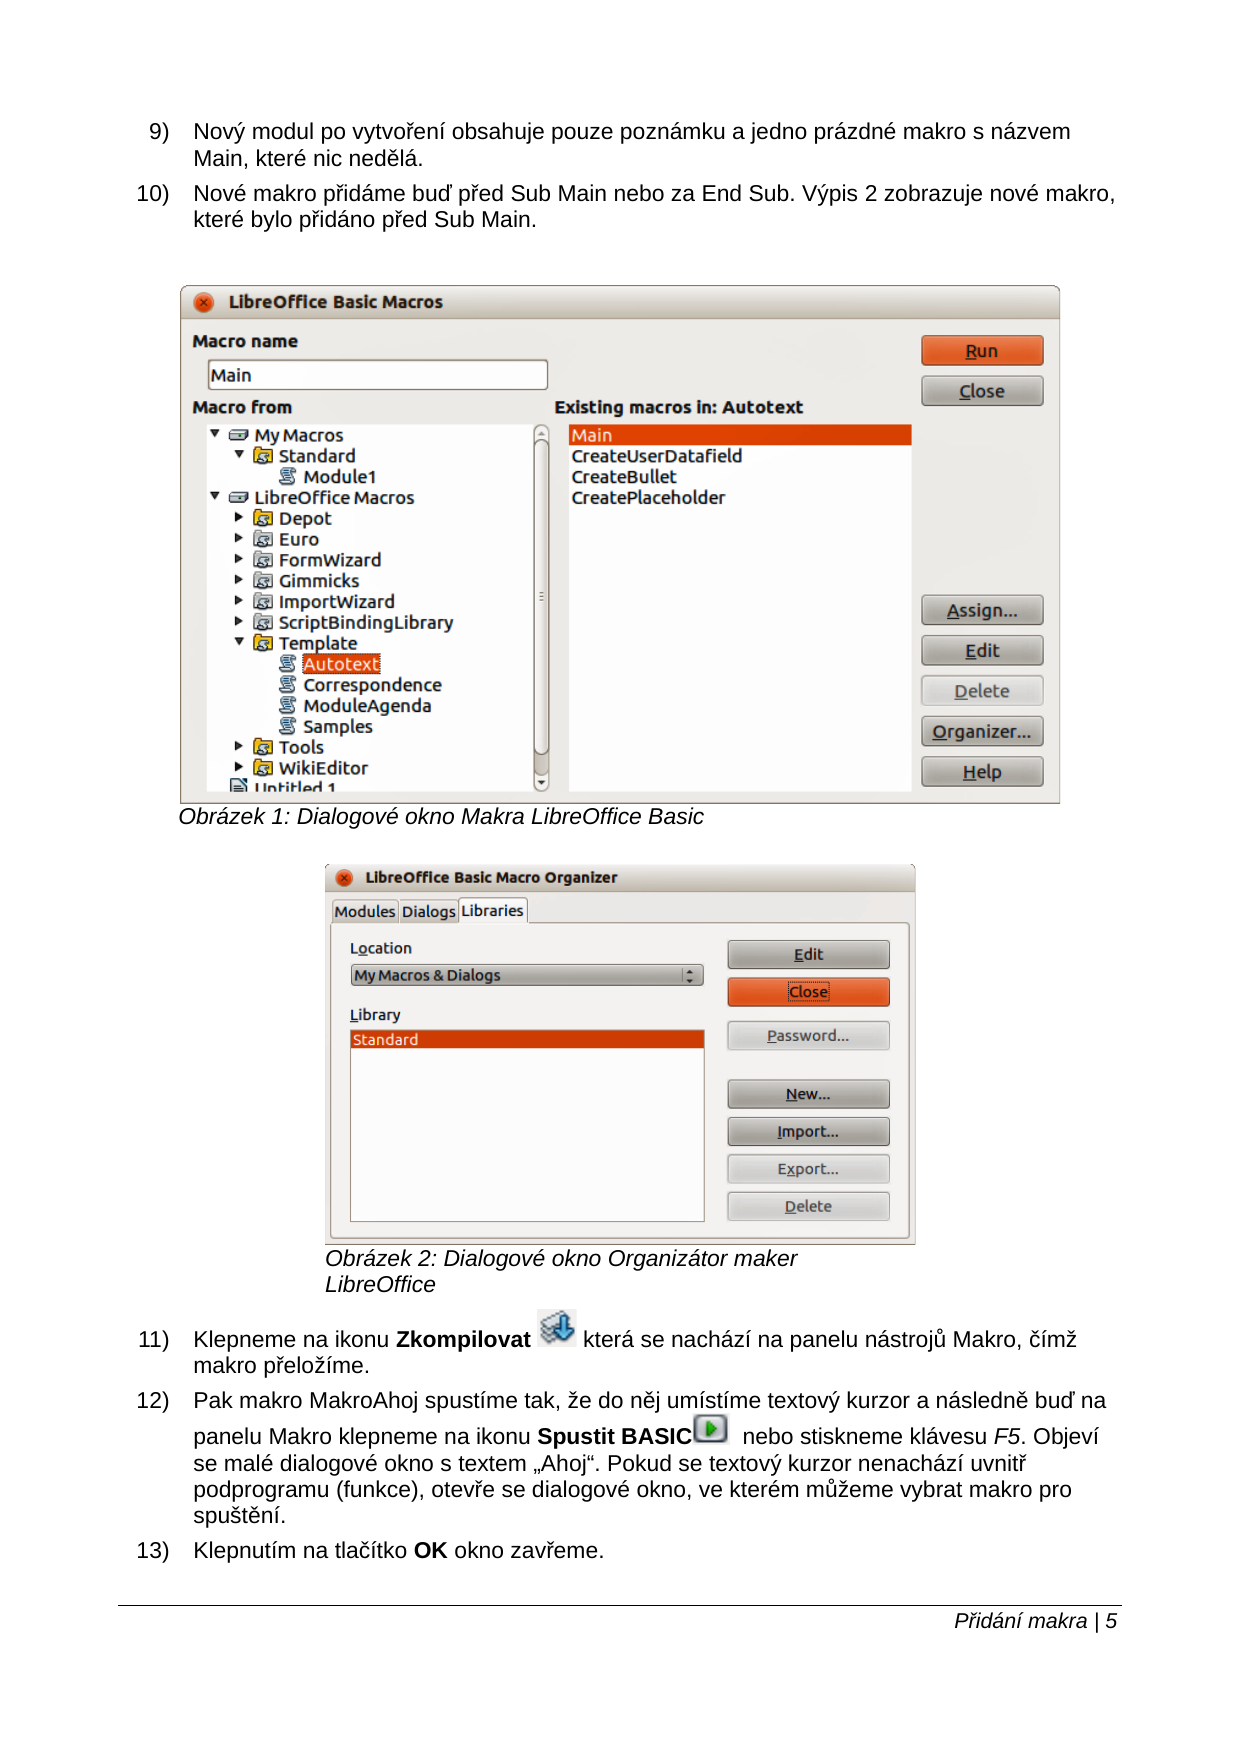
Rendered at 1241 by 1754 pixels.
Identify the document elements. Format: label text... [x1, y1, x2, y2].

list Klepnutím na tlačítko OK okno zavřeme. [169, 1537, 1122, 1564]
picture [537, 1309, 577, 1347]
list Pak makro MakroAhoj spustíme tak, že do něj umístíme textový kurzor a následně buď na panelu Makro klepneme na ikonu Spustit BASIC nebo stiskneme klávesu F5. Objeví se malé dialogové okno s textem „Ahoj“. Pokud se textový kurzor nenachází uvnitř podprogramu (funkce), otevře se dialogové okno, ve kterém můžeme vybrat makro pro spuštění. [169, 1387, 1122, 1529]
picture [325, 864, 916, 1245]
list Nový modul po vytvoření obsahuje pouze poznámku a jedno prázdné makro s názvem Main, které nic nedělá. [169, 118, 1122, 171]
list Nové makro přidáme buď před Sub Main nebo za End Sub. Výpis 2 zobrazuje nové makro, které bylo přidáno před Sub Main. [169, 180, 1122, 232]
text Obrázek 1: Dialogové okno Makra LibreOffice Basic [178, 285, 1062, 829]
list Klepneme na ikonu Zkompilovat která se nachází na panelu nástrojů Makro, čímž makro přeložíme. [169, 1309, 1122, 1378]
text Obrázek 2: Dialogové okno Organizátor maker LibreOffice [325, 1245, 915, 1298]
picture [692, 1413, 730, 1445]
picture [180, 285, 1060, 804]
